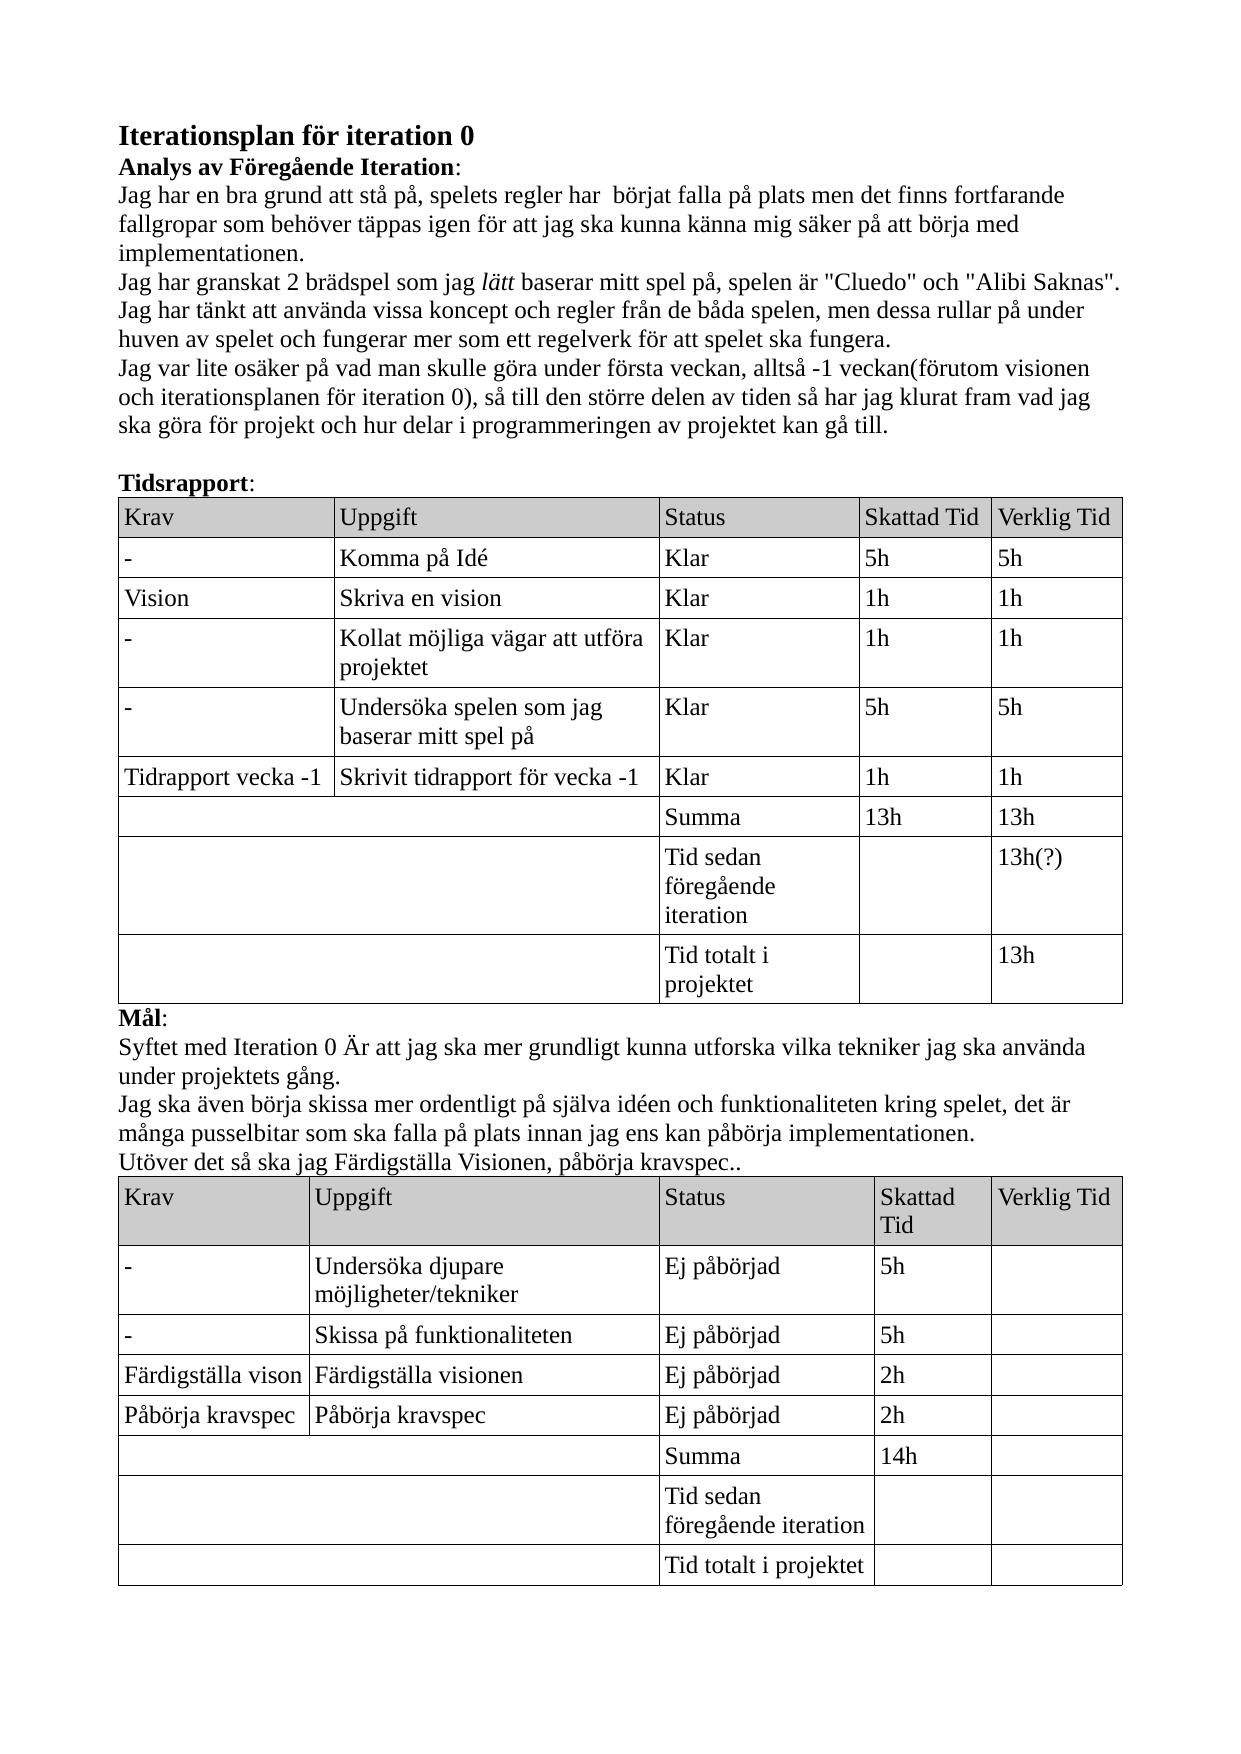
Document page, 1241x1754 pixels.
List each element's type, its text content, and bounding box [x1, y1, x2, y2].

table_cell 1h [860, 619, 991, 687]
text Iterationsplan för iteration 0 [118, 118, 1122, 152]
table_cell - [119, 1315, 309, 1354]
table_cell [992, 1476, 1122, 1544]
table_cell - [119, 538, 334, 577]
table_cell [992, 1545, 1122, 1584]
table_cell 13h [860, 797, 991, 836]
text Tidsrapport: [118, 468, 1122, 497]
table_cell 5h [875, 1315, 991, 1354]
text Jag har en bra grund att stå på, spelets regler har börjat falla på plats men det finns fortfarande fallgropar som behöver täppas igen för att jag ska kunna känna mig säker på att börja med implementationen. [118, 180, 1122, 267]
table_cell Summa [660, 797, 859, 836]
table_cell - [119, 619, 334, 687]
table_header Status [660, 1177, 874, 1245]
table_cell Undersöka djupare möjligheter/tekniker [310, 1246, 659, 1314]
text Analys av Föregående Iteration: [118, 152, 1122, 180]
table_header Uppgift [335, 498, 659, 537]
table_header Krav [119, 498, 334, 537]
text Jag var lite osäker på vad man skulle göra under första veckan, alltså -1 veckan(förutom visionen och iterationsplanen för iteration 0), så till den större delen av tiden så har jag klurat fram vad jag ska göra för projekt och hur delar i programmeringen av projektet kan gå till. [118, 353, 1122, 468]
table_cell Ej påbörjad [660, 1315, 874, 1354]
table_cell 5h [992, 538, 1122, 577]
table_cell Tid totalt i projektet [660, 935, 859, 1003]
table_cell 13h [992, 935, 1122, 1003]
text Utöver det så ska jag Färdigställa Visionen, påbörja kravspec.. [118, 1147, 1122, 1176]
table_cell [992, 1436, 1122, 1475]
table_header Skattad Tid [875, 1177, 991, 1245]
table_cell [992, 1315, 1122, 1354]
table_cell Skrivit tidrapport för vecka -1 [335, 757, 659, 796]
table_cell Ej påbörjad [660, 1396, 874, 1435]
table_cell 13h(?) [992, 837, 1122, 934]
table_cell 1h [992, 578, 1122, 618]
table_cell [119, 797, 659, 836]
table_cell Tid totalt i projektet [660, 1545, 874, 1584]
table_cell Påbörja kravspec [310, 1396, 659, 1435]
table_cell Ej påbörjad [660, 1246, 874, 1314]
table_cell 1h [860, 757, 991, 796]
table_cell Tid sedan föregående iteration [660, 837, 859, 934]
table_cell Vision [119, 578, 334, 618]
table_cell [119, 1476, 659, 1544]
table_cell - [119, 1246, 309, 1314]
table_cell Klar [660, 538, 859, 577]
table_header Skattad Tid [860, 498, 991, 537]
table_cell Tid sedan föregående iteration [660, 1476, 874, 1544]
table_cell [875, 1476, 991, 1544]
table_cell Tidrapport vecka -1 [119, 757, 334, 796]
table_cell 2h [875, 1355, 991, 1394]
table_cell [992, 1246, 1122, 1314]
table_cell Färdigställa vison [119, 1355, 309, 1394]
table_cell [119, 935, 659, 1003]
table_cell 14h [875, 1436, 991, 1475]
table_header Krav [119, 1177, 309, 1245]
table_cell Skriva en vision [335, 578, 659, 618]
table_cell Skissa på funktionaliteten [310, 1315, 659, 1354]
table_cell 1h [860, 578, 991, 618]
table_cell [875, 1545, 991, 1584]
table_cell [119, 1436, 659, 1475]
table_cell Påbörja kravspec [119, 1396, 309, 1435]
table_cell Summa [660, 1436, 874, 1475]
table_cell Klar [660, 619, 859, 687]
table_cell Färdigställa visionen [310, 1355, 659, 1394]
table_cell 5h [860, 688, 991, 756]
table_cell [860, 935, 991, 1003]
table_cell 5h [860, 538, 991, 577]
table_cell 5h [992, 688, 1122, 756]
table_header Uppgift [310, 1177, 659, 1245]
table_cell 5h [875, 1246, 991, 1314]
table_header Verklig Tid [992, 498, 1122, 537]
table_cell Klar [660, 757, 859, 796]
table_cell [992, 1396, 1122, 1435]
table_header Status [660, 498, 859, 537]
table_cell Kollat möjliga vägar att utföra projektet [335, 619, 659, 687]
table_cell - [119, 688, 334, 756]
table_header Verklig Tid [992, 1177, 1122, 1245]
table_cell 1h [992, 619, 1122, 687]
text Mål: Syftet med Iteration 0 Är att jag ska mer grundligt kunna utforska vilka tekniker jag ska använda under projektets gång. Jag ska även börja skissa mer ordentligt på själva idéen och funktionaliteten kring spelet, det är många pusselbitar som ska falla på plats innan jag ens kan påbörja implementationen. [118, 1004, 1122, 1147]
table_cell Klar [660, 578, 859, 618]
table_cell 2h [875, 1396, 991, 1435]
table_cell Klar [660, 688, 859, 756]
table_cell Ej påbörjad [660, 1355, 874, 1394]
table_cell 1h [992, 757, 1122, 796]
text Jag har granskat 2 brädspel som jag lätt baserar mitt spel på, spelen är "Cluedo" och "Alibi Saknas". Jag har tänkt att använda vissa koncept och regler från de båda spelen, men dessa rullar på under huven av spelet och fungerar mer som ett regelverk för att spelet ska fungera. [118, 267, 1122, 353]
table_cell [992, 1355, 1122, 1394]
table_cell [119, 1545, 659, 1584]
table_cell [119, 837, 659, 934]
table_cell Komma på Idé [335, 538, 659, 577]
table_cell 13h [992, 797, 1122, 836]
table_cell Undersöka spelen som jag baserar mitt spel på [335, 688, 659, 756]
table_cell [860, 837, 991, 934]
